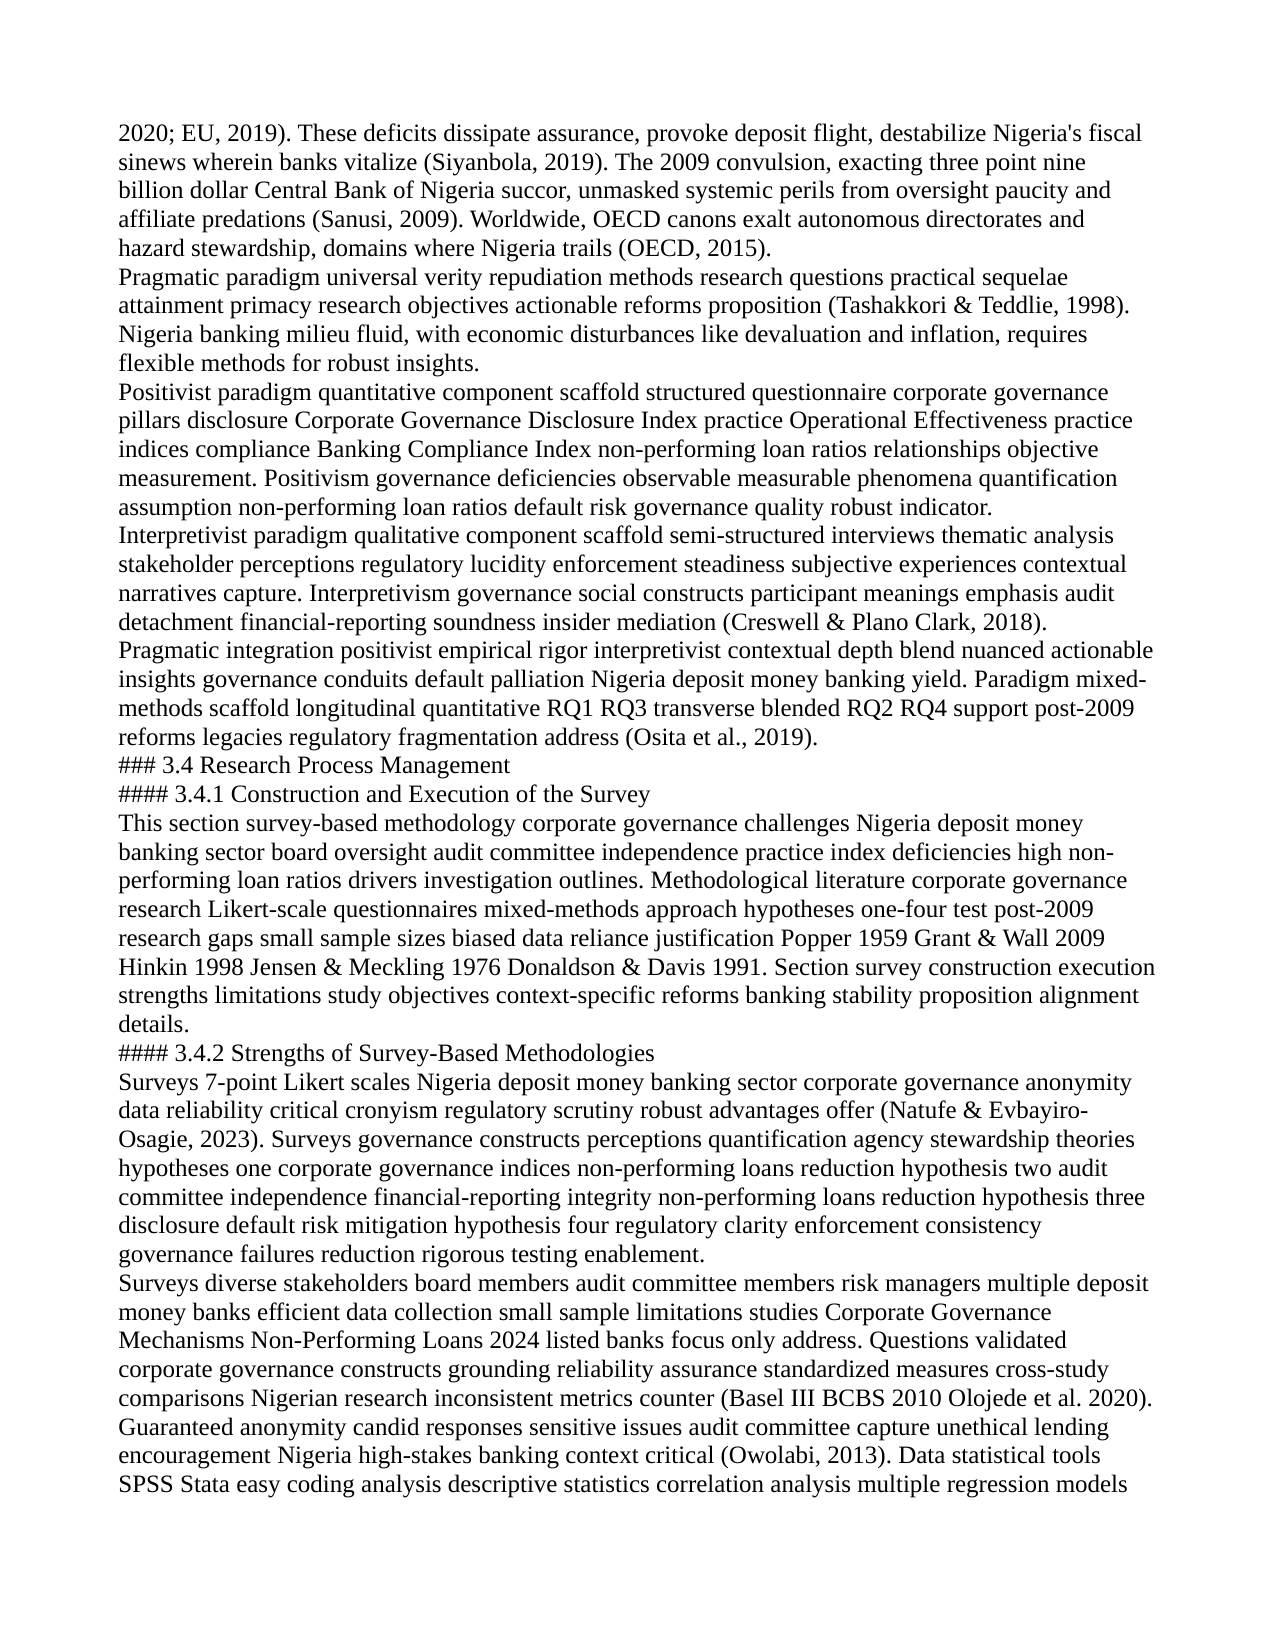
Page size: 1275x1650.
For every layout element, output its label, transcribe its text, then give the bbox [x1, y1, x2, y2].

text Surveys 7-point Likert scales Nigeria deposit money banking sector corporate governance anonymity data reliability critical cronyism regulatory scrutiny robust advantages offer (Natufe & Evbayiro-Osagie, 2023). Surveys governance constructs perceptions quantification agency stewardship theories hypotheses one corporate governance indices non-performing loans reduction hypothesis two audit committee independence financial-reporting integrity non-performing loans reduction hypothesis three disclosure default risk mitigation hypothesis four regulatory clarity enforcement consistency governance failures reduction rigorous testing enablement. [118, 1067, 1157, 1268]
text #### 3.4.1 Construction and Execution of the Survey [118, 779, 1157, 808]
text Interpretivist paradigm qualitative component scaffold semi-structured interviews thematic analysis stakeholder perceptions regulatory lucidity enforcement steadiness subjective experiences contextual narratives capture. Interpretivism governance social constructs participant meanings emphasis audit detachment financial-reporting soundness insider mediation (Creswell & Plano Clark, 2018). [118, 521, 1157, 636]
text This section survey-based methodology corporate governance challenges Nigeria deposit money banking sector board oversight audit committee independence practice index deficiencies high non-performing loan ratios drivers investigation outlines. Methodological literature corporate governance research Likert-scale questionnaires mixed-methods approach hypotheses one-four test post-2009 research gaps small sample sizes biased data reliance justification Popper 1959 Grant & Wall 2009 Hinkin 1998 Jensen & Meckling 1976 Donaldson & Davis 1991. Section survey construction execution strengths limitations study objectives context-specific reforms banking stability proposition alignment details. [118, 808, 1157, 1038]
text Pragmatic integration positivist empirical rigor interpretivist contextual depth blend nuanced actionable insights governance conduits default palliation Nigeria deposit money banking yield. Paradigm mixed-methods scaffold longitudinal quantitative RQ1 RQ3 transverse blended RQ2 RQ4 support post-2009 reforms legacies regulatory fragmentation address (Osita et al., 2019). [118, 636, 1157, 751]
text Pragmatic paradigm universal verity repudiation methods research questions practical sequelae attainment primacy research objectives actionable reforms proposition (Tashakkori & Teddlie, 1998). Nigeria banking milieu fluid, with economic disturbances like devaluation and inflation, requires flexible methods for robust insights. [118, 262, 1157, 377]
text Positivist paradigm quantitative component scaffold structured questionnaire corporate governance pillars disclosure Corporate Governance Disclosure Index practice Operational Effectiveness practice indices compliance Banking Compliance Index non-performing loan ratios relationships objective measurement. Positivism governance deficiencies observable measurable phenomena quantification assumption non-performing loan ratios default risk governance quality robust indicator. [118, 377, 1157, 521]
text #### 3.4.2 Strengths of Survey-Based Methodologies [118, 1038, 1157, 1067]
text Surveys diverse stakeholders board members audit committee members risk managers multiple deposit money banks efficient data collection small sample limitations studies Corporate Governance Mechanisms Non-Performing Loans 2024 listed banks focus only address. Questions validated corporate governance constructs grounding reliability assurance standardized measures cross-study comparisons Nigerian research inconsistent metrics counter (Basel III BCBS 2010 Olojede et al. 2020). [118, 1268, 1157, 1412]
text Guaranteed anonymity candid responses sensitive issues audit committee capture unethical lending encouragement Nigeria high-stakes banking context critical (Owolabi, 2013). Data statistical tools SPSS Stata easy coding analysis descriptive statistics correlation analysis multiple regression models [118, 1412, 1157, 1498]
text 2020; EU, 2019). These deficits dissipate assurance, provoke deposit flight, destabilize Nigeria's fiscal sinews wherein banks vitalize (Siyanbola, 2019). The 2009 convulsion, exacting three point nine billion dollar Central Bank of Nigeria succor, unmasked systemic perils from oversight paucity and affiliate predations (Sanusi, 2009). Worldwide, OECD canons exalt autonomous directorates and hazard stewardship, domains where Nigeria trails (OECD, 2015). [118, 118, 1157, 262]
text ### 3.4 Research Process Management [118, 751, 1157, 779]
